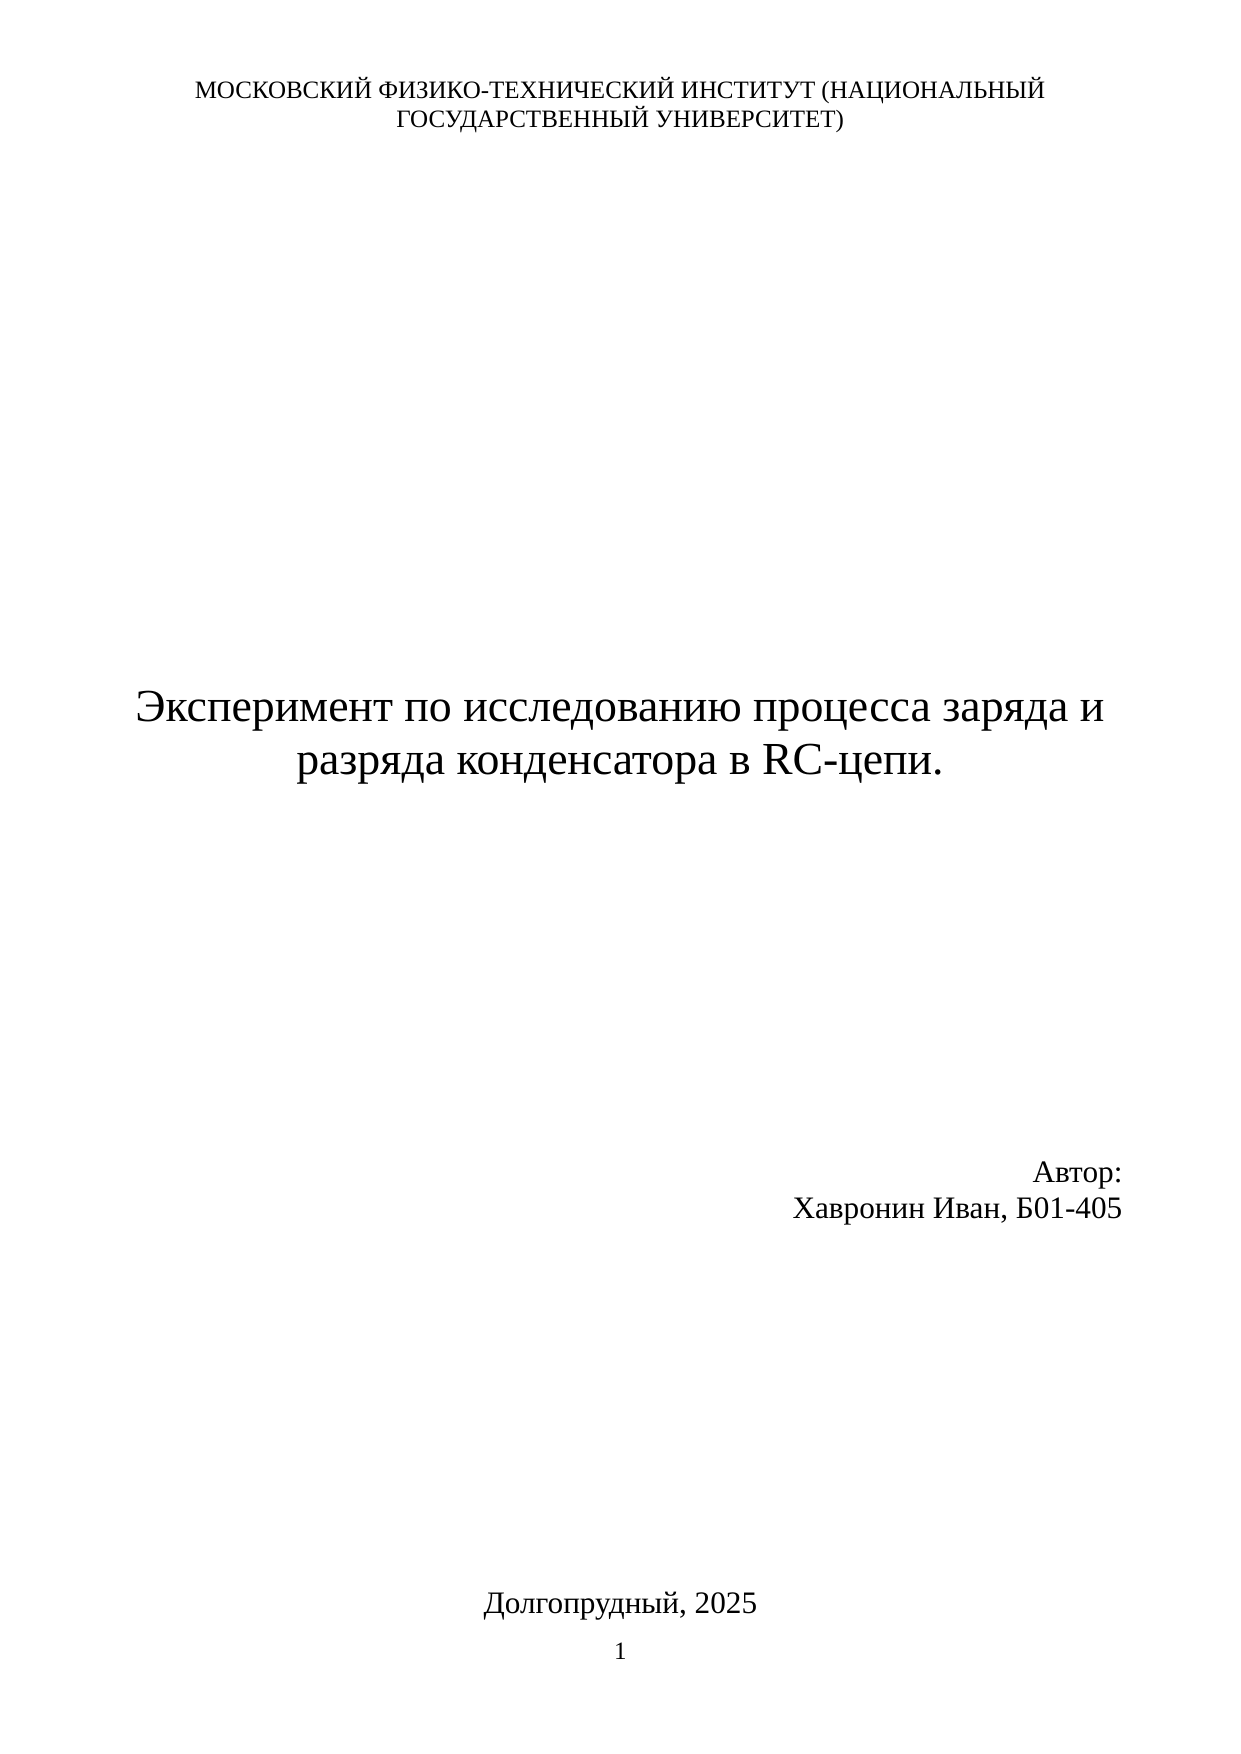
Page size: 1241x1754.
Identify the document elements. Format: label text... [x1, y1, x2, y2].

text Хавронин Иван, Б01-405 [118, 1189, 1122, 1225]
text Долгопрудный, 2025 [118, 1584, 1122, 1620]
text Эксперимент по исследованию процесса заряда и разряда конденсатора в RC-цепи. [118, 679, 1122, 784]
text МОСКОВСКИЙ ФИЗИКО-ТЕХНИЧЕСКИЙ ИНСТИТУТ (НАЦИОНАЛЬНЫЙ ГОСУДАРСТВЕННЫЙ УНИВЕРСИТЕТ) [118, 75, 1122, 132]
text Автор: [118, 1153, 1122, 1189]
